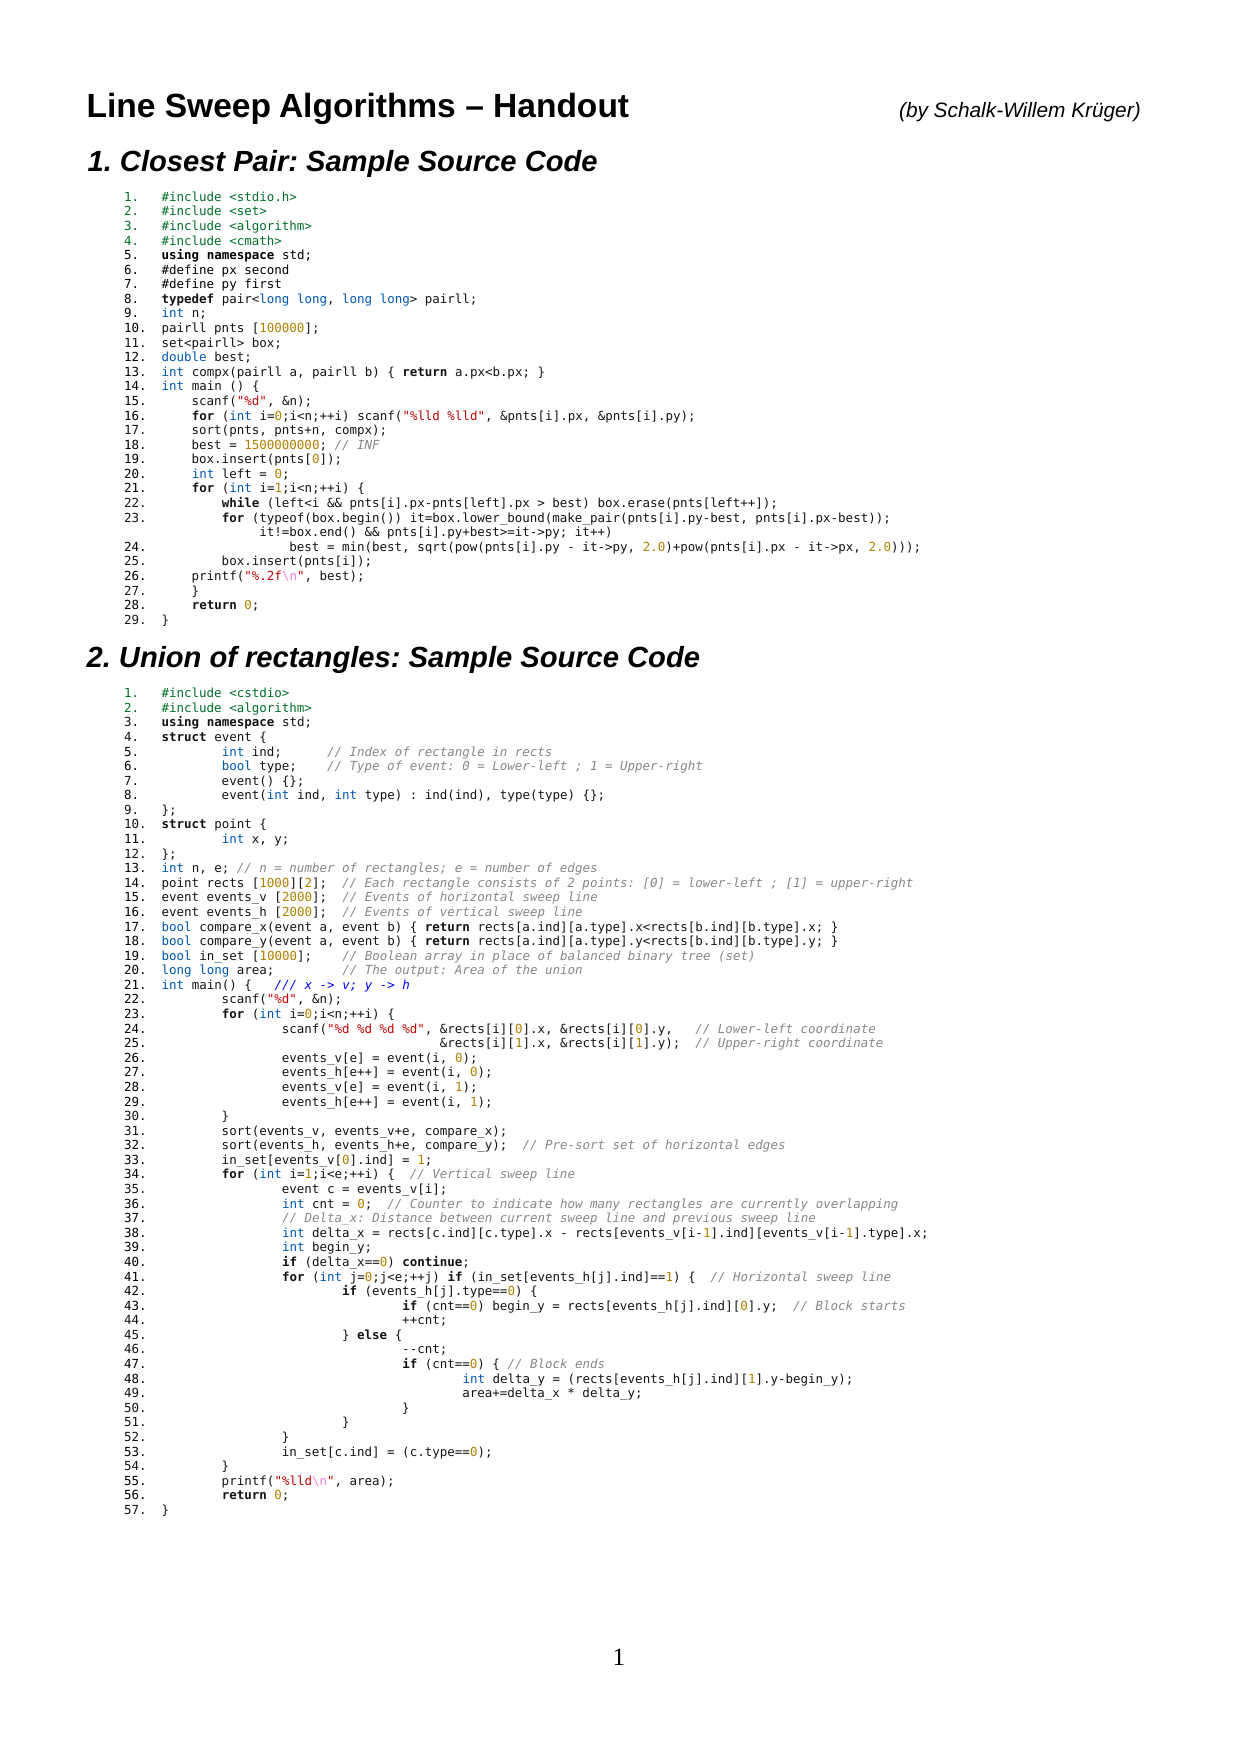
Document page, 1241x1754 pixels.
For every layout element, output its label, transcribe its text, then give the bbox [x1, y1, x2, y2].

list point rects [1000][2]; // Each rectangle consists of 2 points: [0] = lower-left ; [1] = upper-right [124, 876, 1151, 890]
list struct event { [124, 730, 1151, 744]
list area+=delta_x * delta_y; [124, 1386, 1151, 1401]
list in_set[c.ind] = (c.type==0); [124, 1444, 1151, 1459]
list int delta_y = (rects[events_h[j].ind][1].y-begin_y); [124, 1371, 1151, 1386]
list // Delta_x: Distance between current sweep line and previous sweep line [124, 1211, 1151, 1226]
list if (delta_x==0) continue; [124, 1255, 1151, 1269]
list sort(events_v, events_v+e, compare_x); [124, 1123, 1151, 1138]
list bool type; // Type of event: 0 = Lower-left ; 1 = Upper-right [124, 759, 1151, 773]
list event c = events_v[i]; [124, 1182, 1151, 1196]
list return 0; [124, 1488, 1151, 1503]
subtitle 2. Union of rectangles: Sample Source Code [86, 640, 1151, 674]
list }; [124, 846, 1151, 861]
list sort(pnts, pnts+n, compx); [124, 423, 1151, 437]
list #define px second [124, 262, 1151, 277]
list event(int ind, int type) : ind(ind), type(type) {}; [124, 788, 1151, 803]
list #include <cstdio> [124, 686, 1151, 701]
list typedef pair<long long, long long> pairll; [124, 292, 1151, 306]
list struct point { [124, 817, 1151, 832]
list for (int i=1;i<e;++i) { // Vertical sweep line [124, 1167, 1151, 1182]
list events_h[e++] = event(i, 0); [124, 1065, 1151, 1080]
list #include <algorithm> [124, 219, 1151, 233]
list for (int i=0;i<n;++i) { [124, 1007, 1151, 1021]
list #define py first [124, 277, 1151, 292]
list int x, y; [124, 832, 1151, 846]
list for (int i=0;i<n;++i) scanf("%lld %lld", &pnts[i].px, &pnts[i].py); [124, 408, 1151, 423]
list events_v[e] = event(i, 1); [124, 1080, 1151, 1094]
list int delta_x = rects[c.ind][c.type].x - rects[events_v[i-1].ind][events_v[i-1].type].x; [124, 1226, 1151, 1240]
list using namespace std; [124, 248, 1151, 262]
list if (cnt==0) begin_y = rects[events_h[j].ind][0].y; // Block starts [124, 1298, 1151, 1313]
list } [124, 1459, 1151, 1473]
list } else { [124, 1328, 1151, 1342]
list scanf("%d %d %d %d", &rects[i][0].x, &rects[i][0].y, // Lower-left coordinate [124, 1021, 1151, 1036]
list set<pairll> box; [124, 335, 1151, 350]
list } [124, 1503, 1151, 1517]
subtitle 1. Closest Pair: Sample Source Code [87, 144, 1151, 177]
list event() {}; [124, 773, 1151, 788]
list bool compare_x(event a, event b) { return rects[a.ind][a.type].x<rects[b.ind][b.type].x; } [124, 919, 1151, 934]
list return 0; [124, 598, 1151, 612]
list box.insert(pnts[i]); [124, 554, 1151, 569]
list int n; [124, 306, 1151, 321]
list long long area; // The output: Area of the union [124, 963, 1151, 978]
list } [124, 1401, 1151, 1415]
list best = min(best, sqrt(pow(pnts[i].py - it->py, 2.0)+pow(pnts[i].px - it->px, 2.0))); [124, 539, 1151, 554]
list for (int i=1;i<n;++i) { [124, 481, 1151, 496]
subtitle Line Sweep Algorithms – Handout (by Schalk-Willem Krüger) [86, 86, 1151, 124]
list bool compare_y(event a, event b) { return rects[a.ind][a.type].y<rects[b.ind][b.type].y; } [124, 934, 1151, 948]
list box.insert(pnts[0]); [124, 452, 1151, 467]
list } [124, 612, 1151, 627]
list #include <algorithm> [124, 701, 1151, 715]
list &rects[i][1].x, &rects[i][1].y); // Upper-right coordinate [124, 1036, 1151, 1051]
list int left = 0; [124, 467, 1151, 481]
list } [124, 1430, 1151, 1444]
list best = 1500000000; // INF [124, 437, 1151, 452]
list for (int j=0;j<e;++j) if (in_set[events_h[j].ind]==1) { // Horizontal sweep line [124, 1269, 1151, 1284]
list bool in_set [10000]; // Boolean array in place of balanced binary tree (set) [124, 948, 1151, 963]
list } [124, 1109, 1151, 1123]
list while (left<i && pnts[i].px-pnts[left].px > best) box.erase(pnts[left++]); [124, 496, 1151, 510]
list --cnt; [124, 1342, 1151, 1357]
list pairll pnts [100000]; [124, 321, 1151, 335]
list event events_v [2000]; // Events of horizontal sweep line [124, 890, 1151, 905]
list using namespace std; [124, 715, 1151, 730]
list printf("%.2f\n", best); [124, 569, 1151, 583]
list scanf("%d", &n); [124, 992, 1151, 1007]
list #include <set> [124, 204, 1151, 219]
list }; [124, 803, 1151, 817]
list scanf("%d", &n); [124, 394, 1151, 408]
list events_v[e] = event(i, 0); [124, 1051, 1151, 1065]
list int ind; // Index of rectangle in rects [124, 744, 1151, 759]
list if (events_h[j].type==0) { [124, 1284, 1151, 1298]
list event events_h [2000]; // Events of vertical sweep line [124, 905, 1151, 919]
list printf("%lld\n", area); [124, 1473, 1151, 1488]
list ++cnt; [124, 1313, 1151, 1328]
list int begin_y; [124, 1240, 1151, 1255]
list int main () { [124, 379, 1151, 394]
list #include <cmath> [124, 233, 1151, 248]
list } [124, 1415, 1151, 1430]
list } [124, 583, 1151, 598]
list int main() { /// x -> v; y -> h [124, 978, 1151, 992]
list sort(events_h, events_h+e, compare_y); // Pre-sort set of horizontal edges [124, 1138, 1151, 1153]
list int n, e; // n = number of rectangles; e = number of edges [124, 861, 1151, 876]
list int compx(pairll a, pairll b) { return a.px<b.px; } [124, 364, 1151, 379]
list double best; [124, 350, 1151, 364]
list #include <stdio.h> [124, 189, 1151, 204]
list events_h[e++] = event(i, 1); [124, 1094, 1151, 1109]
list for (typeof(box.begin()) it=box.lower_bound(make_pair(pnts[i].py-best, pnts[i].px-best)); it!=box.end() && pnts[i].py+best>=it->py; it++) [124, 510, 1151, 539]
list if (cnt==0) { // Block ends [124, 1357, 1151, 1371]
list int cnt = 0; // Counter to indicate how many rectangles are currently overlapping [124, 1196, 1151, 1211]
list in_set[events_v[0].ind] = 1; [124, 1153, 1151, 1167]
